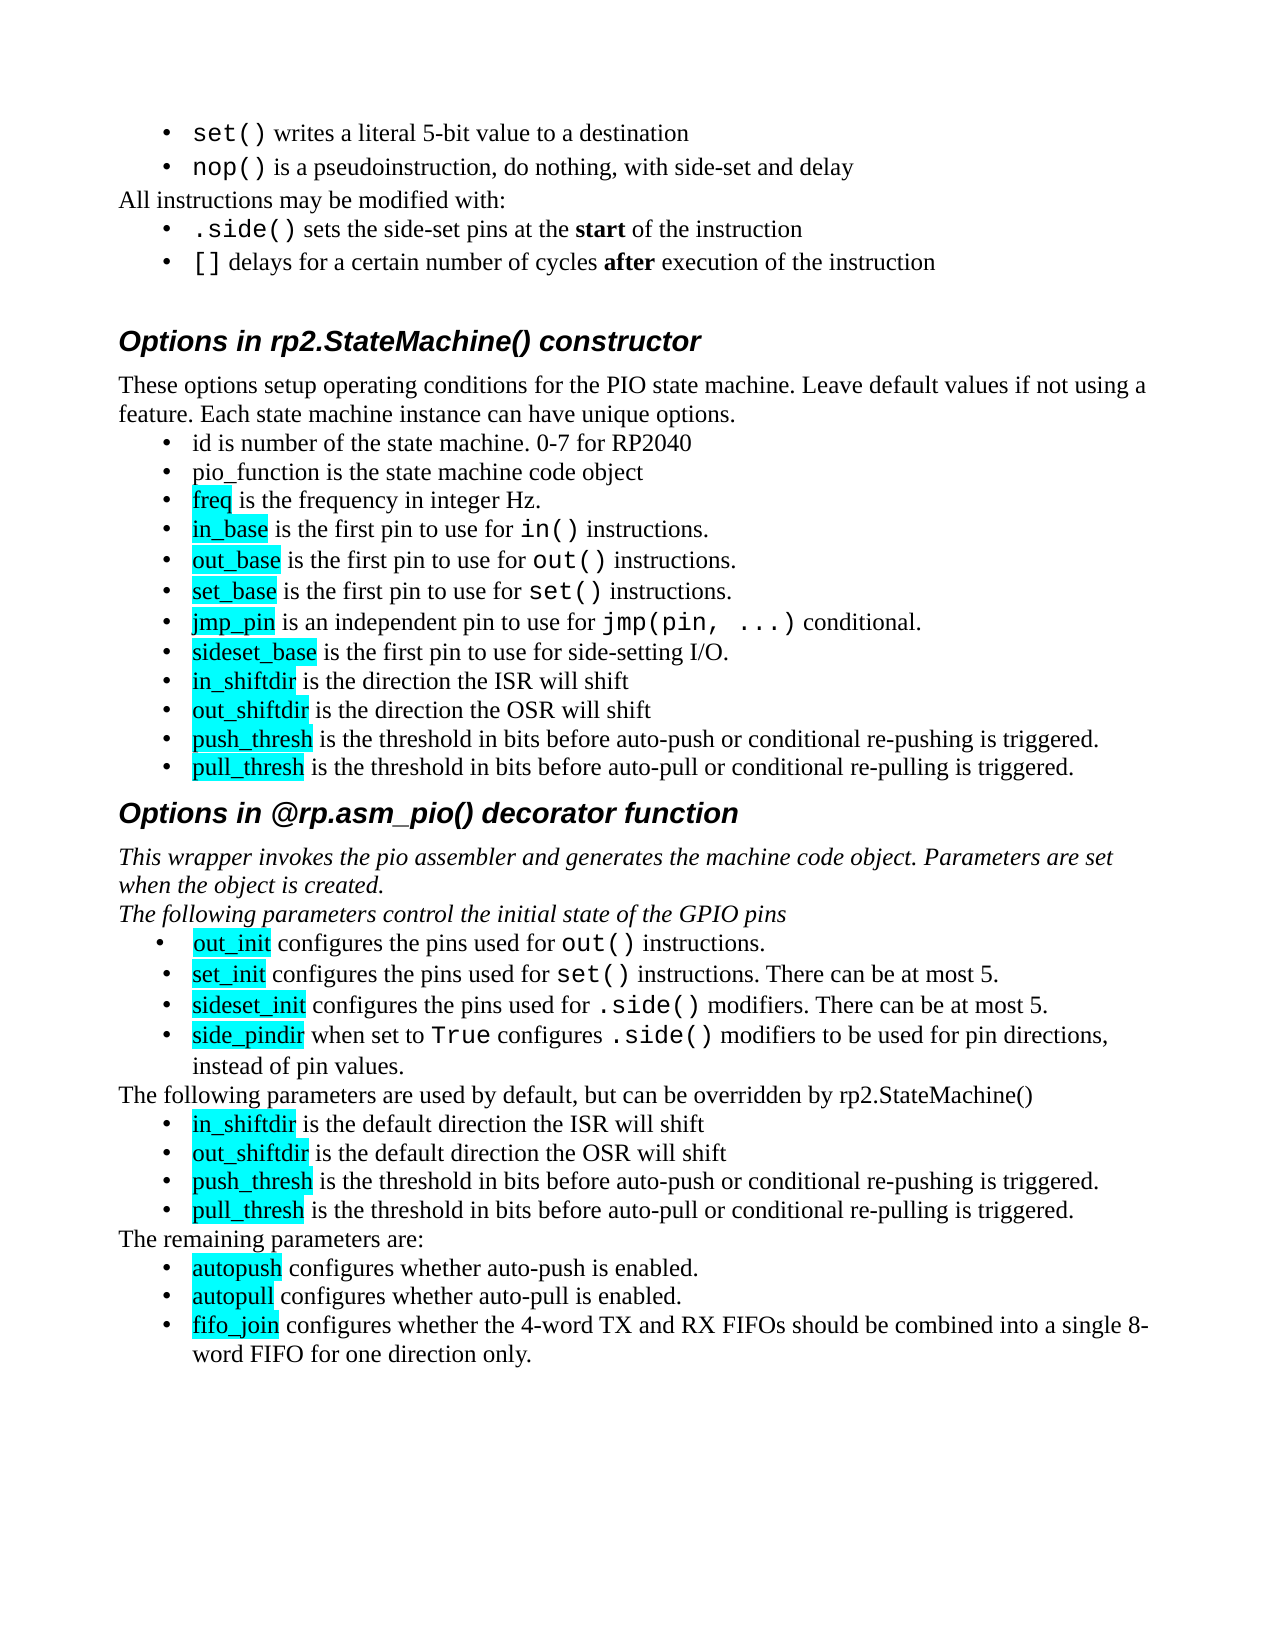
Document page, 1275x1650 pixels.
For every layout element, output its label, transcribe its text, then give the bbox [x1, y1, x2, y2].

subtitle Options in rp2.StateMachine() constructor [118, 324, 1157, 358]
list push_thresh is the threshold in bits before auto-push or conditional re-pushing is triggered. [162, 1166, 1157, 1195]
list set_init configures the pins used for set() instructions. There can be at most 5. [162, 959, 1157, 990]
list out_shiftdir is the default direction the OSR will shift [162, 1138, 1157, 1166]
list in_shiftdir is the direction the ISR will shift [162, 666, 1157, 695]
list .side() sets the side-set pins at the start of the instruction [162, 214, 1157, 245]
list out_init configures the pins used for out() instructions. [156, 928, 1157, 959]
list pio_function is the state machine code object [162, 457, 1157, 485]
list fifo_join configures whether the 4-word TX and RX FIFOs should be combined into a single 8-word FIFO for one direction only. [162, 1310, 1157, 1368]
list [] delays for a certain number of cycles after execution of the instruction [162, 247, 1157, 278]
subtitle Options in @rp.asm_pio() decorator function [118, 796, 1157, 829]
list autopull configures whether auto-pull is enabled. [162, 1281, 1157, 1310]
text All instructions may be modified with: [118, 185, 1157, 214]
list pull_thresh is the threshold in bits before auto-pull or conditional re-pulling is triggered. [162, 1195, 1157, 1224]
list sideset_init configures the pins used for .side() modifiers. There can be at most 5. [162, 990, 1157, 1021]
list in_shiftdir is the default direction the ISR will shift [162, 1109, 1157, 1138]
list set() writes a literal 5-bit value to a destination [162, 118, 1157, 149]
list set_base is the first pin to use for set() instructions. [162, 576, 1157, 607]
list pull_thresh is the threshold in bits before auto-pull or conditional re-pulling is triggered. [162, 752, 1157, 781]
text The remaining parameters are: [118, 1224, 1157, 1253]
text These options setup operating conditions for the PIO state machine. Leave default values if not using a feature. Each state machine instance can have unique options. [118, 370, 1157, 428]
list sideset_base is the first pin to use for side-setting I/O. [162, 637, 1157, 666]
list nop() is a pseudoinstruction, do nothing, with side-set and delay [162, 152, 1157, 182]
list freq is the frequency in integer Hz. [162, 485, 1157, 514]
list jmp_pin is an independent pin to use for jmp(pin, ...) conditional. [162, 607, 1157, 637]
list id is number of the state machine. 0-7 for RP2040 [162, 428, 1157, 457]
list out_base is the first pin to use for out() instructions. [162, 545, 1157, 576]
list in_base is the first pin to use for in() instructions. [162, 514, 1157, 545]
text The following parameters control the initial state of the GPIO pins [118, 899, 1157, 928]
list push_thresh is the threshold in bits before auto-push or conditional re-pushing is triggered. [162, 724, 1157, 752]
list autopush configures whether auto-push is enabled. [162, 1253, 1157, 1281]
list out_shiftdir is the direction the OSR will shift [162, 695, 1157, 724]
list side_pindir when set to True configures .side() modifiers to be used for pin directions, instead of pin values. [162, 1021, 1157, 1080]
text This wrapper invokes the pio assembler and generates the machine code object. Parameters are set when the object is created. [118, 842, 1157, 899]
text The following parameters are used by default, but can be overridden by rp2.StateMachine() [118, 1080, 1157, 1109]
